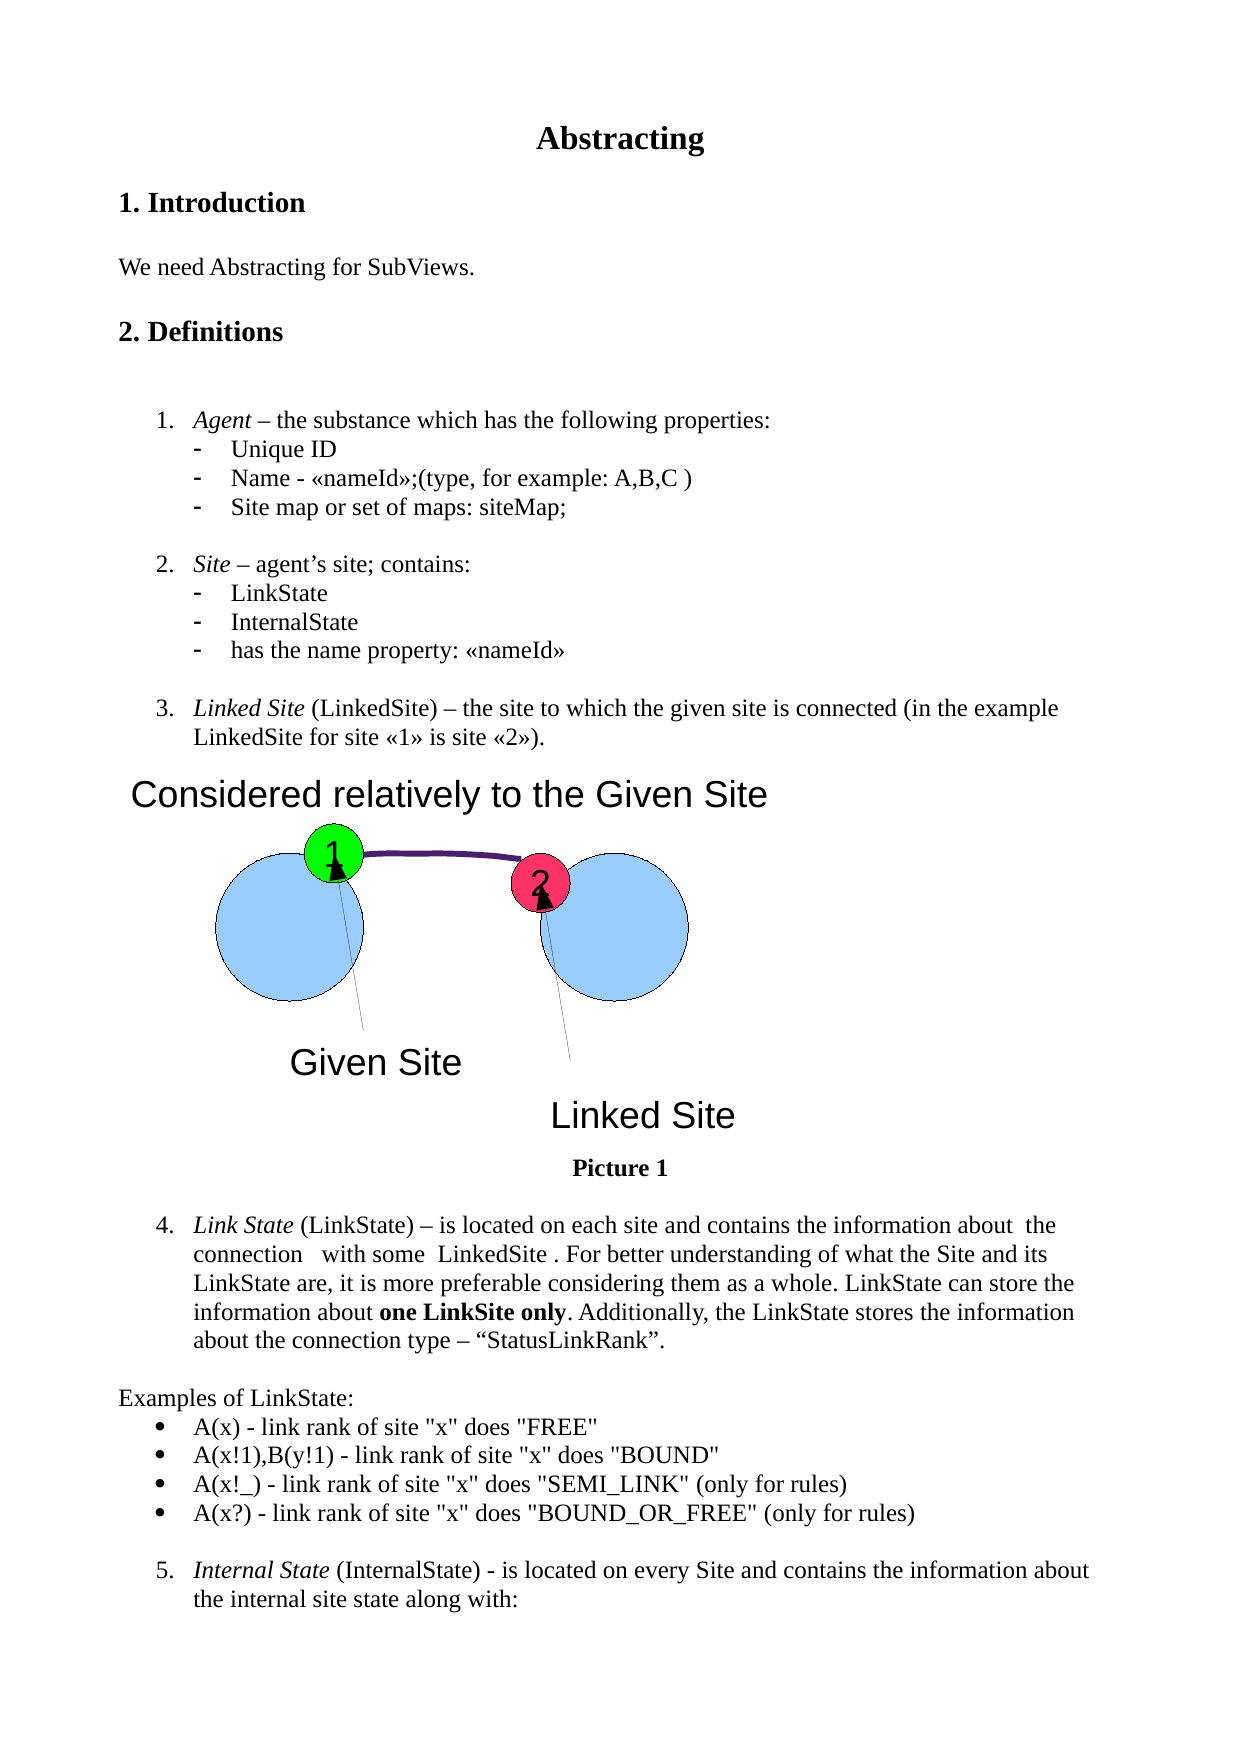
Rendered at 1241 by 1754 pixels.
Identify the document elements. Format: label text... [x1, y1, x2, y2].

text Abstracting [118, 118, 1122, 156]
list Name - «nameId»;(type, for example: A,B,C ) [193, 463, 1122, 492]
text We need Abstracting for SubViews. [118, 252, 1122, 281]
list Link State (LinkState) – is located on each site and contains the information about the connection with some LinkedSite . For better understanding of what the Site and its LinkState are, it is more preferable considering them as a whole. LinkState can store the information about one LinkSite only. Additionally, the LinkState stores the information about the connection type – “StatusLinkRank”. [156, 1211, 1122, 1354]
text Picture 1 [118, 1153, 1122, 1182]
list LinkState [193, 578, 1122, 607]
text 1. Introduction [118, 156, 1122, 219]
list Linked Site (LinkedSite) – the site to which the given site is connected (in the example LinkedSite for site «1» is site «2»). [156, 693, 1122, 751]
list Agent – the substance which has the following properties: [156, 406, 1122, 434]
list InternalState [193, 607, 1122, 636]
list A(x) - link rank of site "x" does "FREE" [156, 1412, 1122, 1441]
text 2. Definitions [118, 281, 1122, 348]
list has the name property: «nameId» [193, 636, 1122, 664]
text Examples of LinkState: [118, 1383, 1122, 1412]
list A(x?) - link rank of site "x" does "BOUND_OR_FREE" (only for rules) [156, 1498, 1122, 1527]
list Site – agent’s site; contains: [156, 549, 1122, 578]
list Unique ID [193, 434, 1122, 463]
list Site map or set of maps: siteMap; [193, 492, 1122, 521]
list A(x!_) - link rank of site "x" does "SEMI_LINK" (only for rules) [156, 1469, 1122, 1498]
list Internal State (InternalState) - is located on every Site and contains the information about the internal site state along with: [156, 1556, 1122, 1613]
list A(x!1),B(y!1) - link rank of site "x" does "BOUND" [156, 1441, 1122, 1469]
